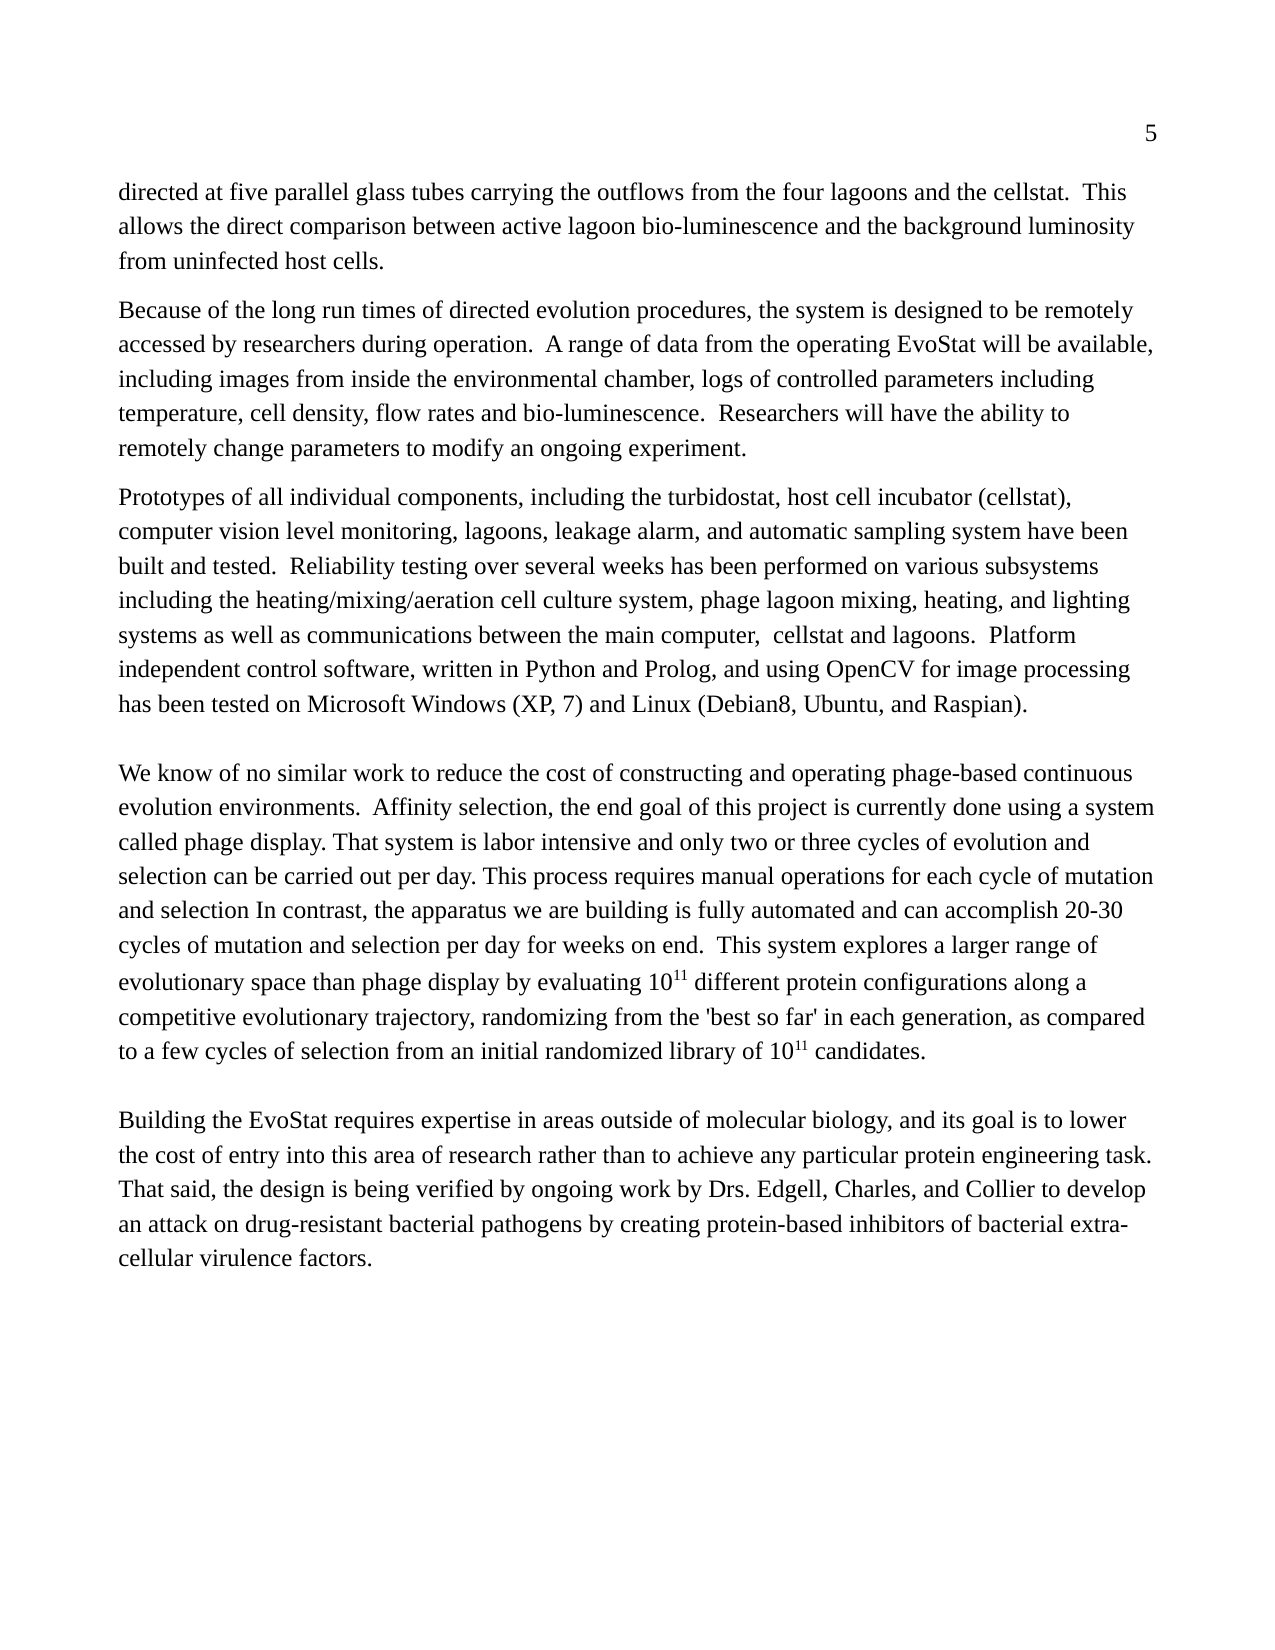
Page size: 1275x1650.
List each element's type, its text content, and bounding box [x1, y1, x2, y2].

text Prototypes of all individual components, including the turbidostat, host cell incubator (cellstat), computer vision level monitoring, lagoons, leakage alarm, and automatic sampling system have been built and tested. Reliability testing over several weeks has been performed on various subsystems including the heating/mixing/aeration cell culture system, phage lagoon mixing, heating, and lighting systems as well as communications between the main computer, cellstat and lagoons. Platform independent control software, written in Python and Prolog, and using OpenCV for image processing has been tested on Microsoft Windows (XP, 7) and Linux (Debian8, Ubuntu, and Raspian). We know of no similar work to reduce the cost of constructing and operating phage-based continuous evolution environments. Affinity selection, the end goal of this project is currently done using a system called phage display. That system is labor intensive and only two or three cycles of evolution and selection can be carried out per day. This process requires manual operations for each cycle of mutation and selection In contrast, the apparatus we are building is fully automated and can accomplish 20-30 cycles of mutation and selection per day for weeks on end. This system explores a larger range of evolutionary space than phage display by evaluating 1011 different protein configurations along a competitive evolutionary trajectory, randomizing from the 'best so far' in each generation, as compared to a few cycles of selection from an initial randomized library of 1011 candidates. Building the EvoStat requires expertise in areas outside of molecular biology, and its goal is to lower the cost of entry into this area of research rather than to achieve any particular protein engineering task. That said, the design is being verified by ongoing work by Drs. Edgell, Charles, and Collier to develop an attack on drug-resistant bacterial pathogens by creating protein-based inhibitors of bacterial extra-cellular virulence factors. [118, 482, 1157, 1272]
text Because of the long run times of directed evolution procedures, the system is designed to be remotely accessed by researchers during operation. A range of data from the operating EvoStat will be available, including images from inside the environmental chamber, logs of controlled parameters including temperature, cell density, flow rates and bio-luminescence. Researchers will have the ability to remotely change parameters to modify an ongoing experiment. [118, 295, 1157, 462]
text directed at five parallel glass tubes carrying the outflows from the four lagoons and the cellstat. This allows the direct comparison between active lagoon bio-luminescence and the background luminosity from uninfected host cells. [118, 177, 1157, 274]
